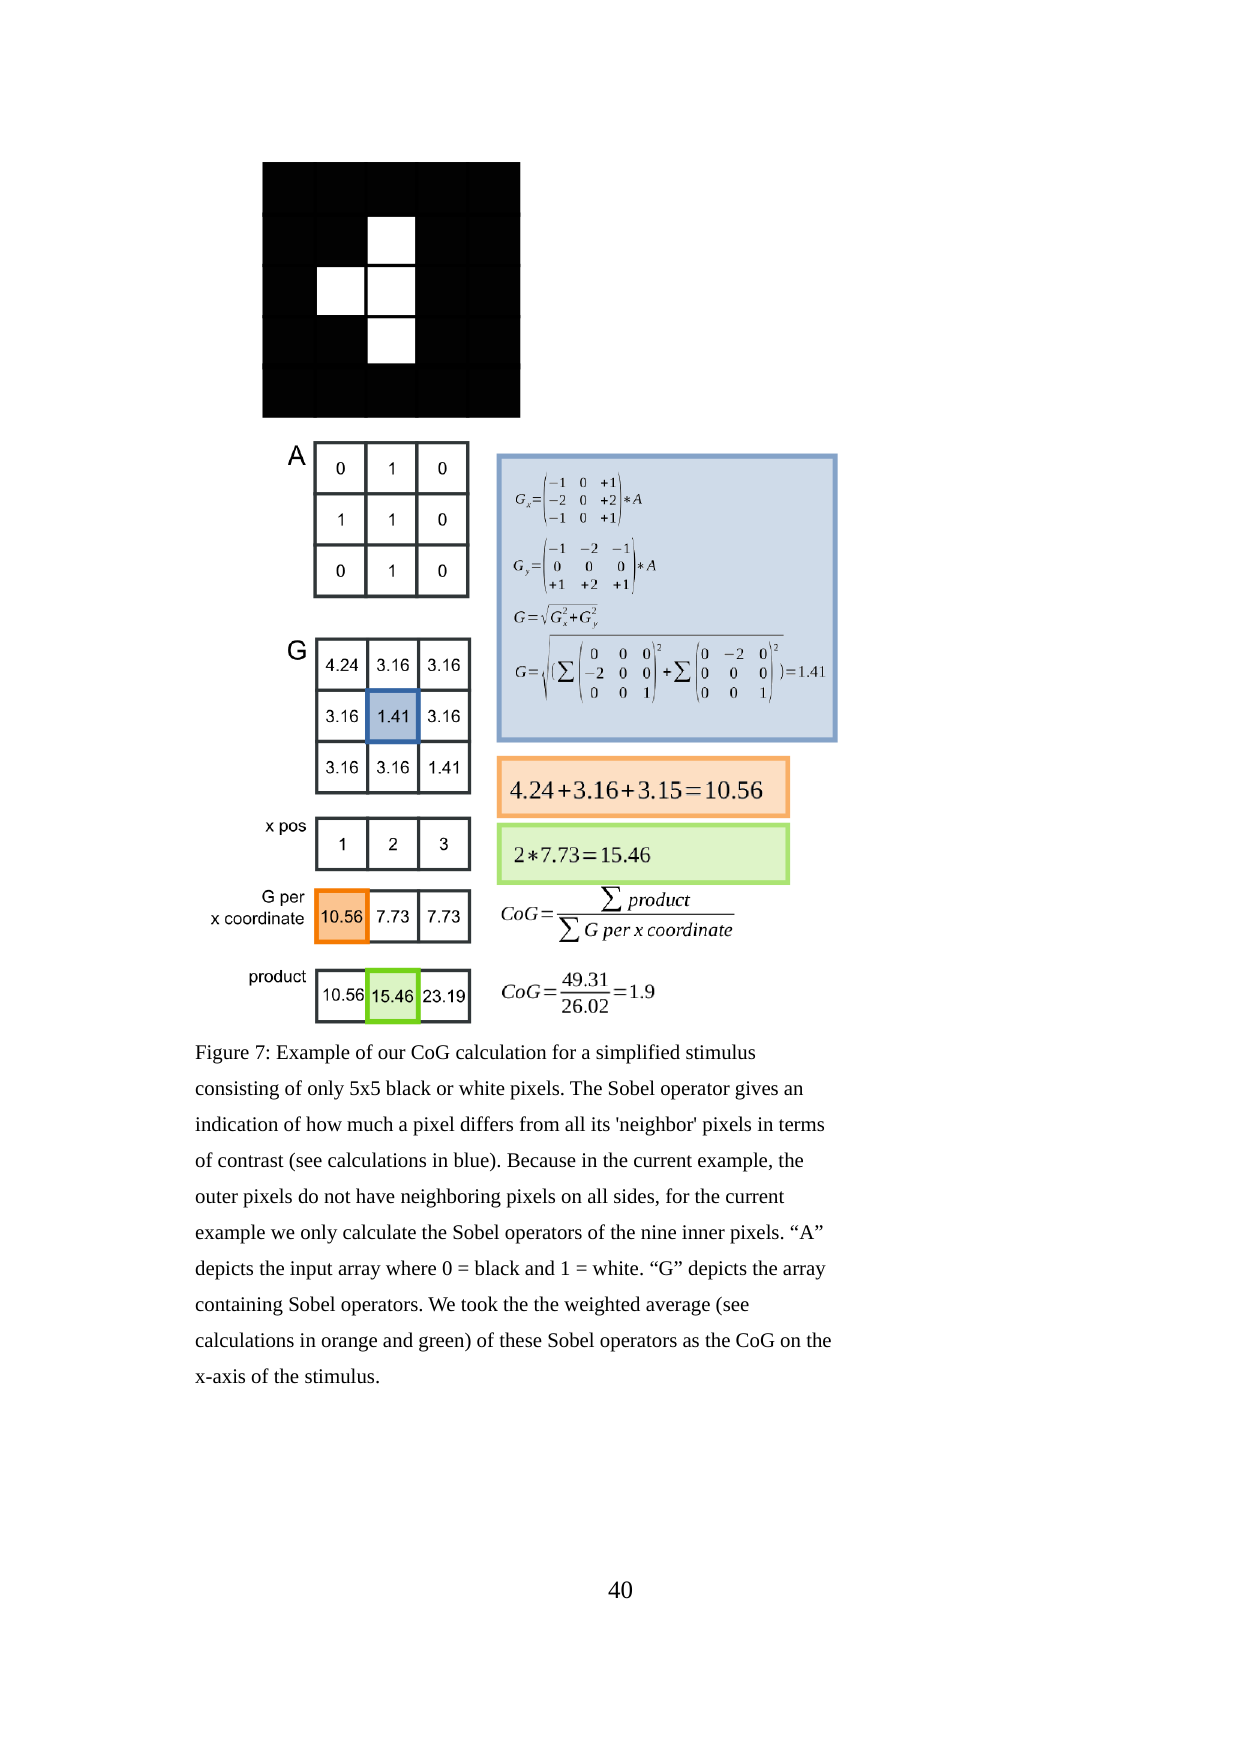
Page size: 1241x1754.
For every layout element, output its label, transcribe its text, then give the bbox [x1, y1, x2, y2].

picture [195, 162, 841, 1028]
text Figure 7: Example of our CoG calculation for a simplified stimulus consisting of only 5x5 black or white pixels. The Sobel operator gives an indication of how much a pixel differs from all its 'neighbor' pixels in terms of contrast (see calculations in blue). Because in the current example, the outer pixels do not have neighboring pixels on all sides, for the current example we only calculate the Sobel operators of the nine inner pixels. “A” depicts the input array where 0 = black and 1 = white. “G” depicts the array containing Sobel operators. We took the the weighted average (see calculations in orange and green) of these Sobel operators as the CoG on the x-axis of the stimulus. [195, 1028, 841, 1388]
